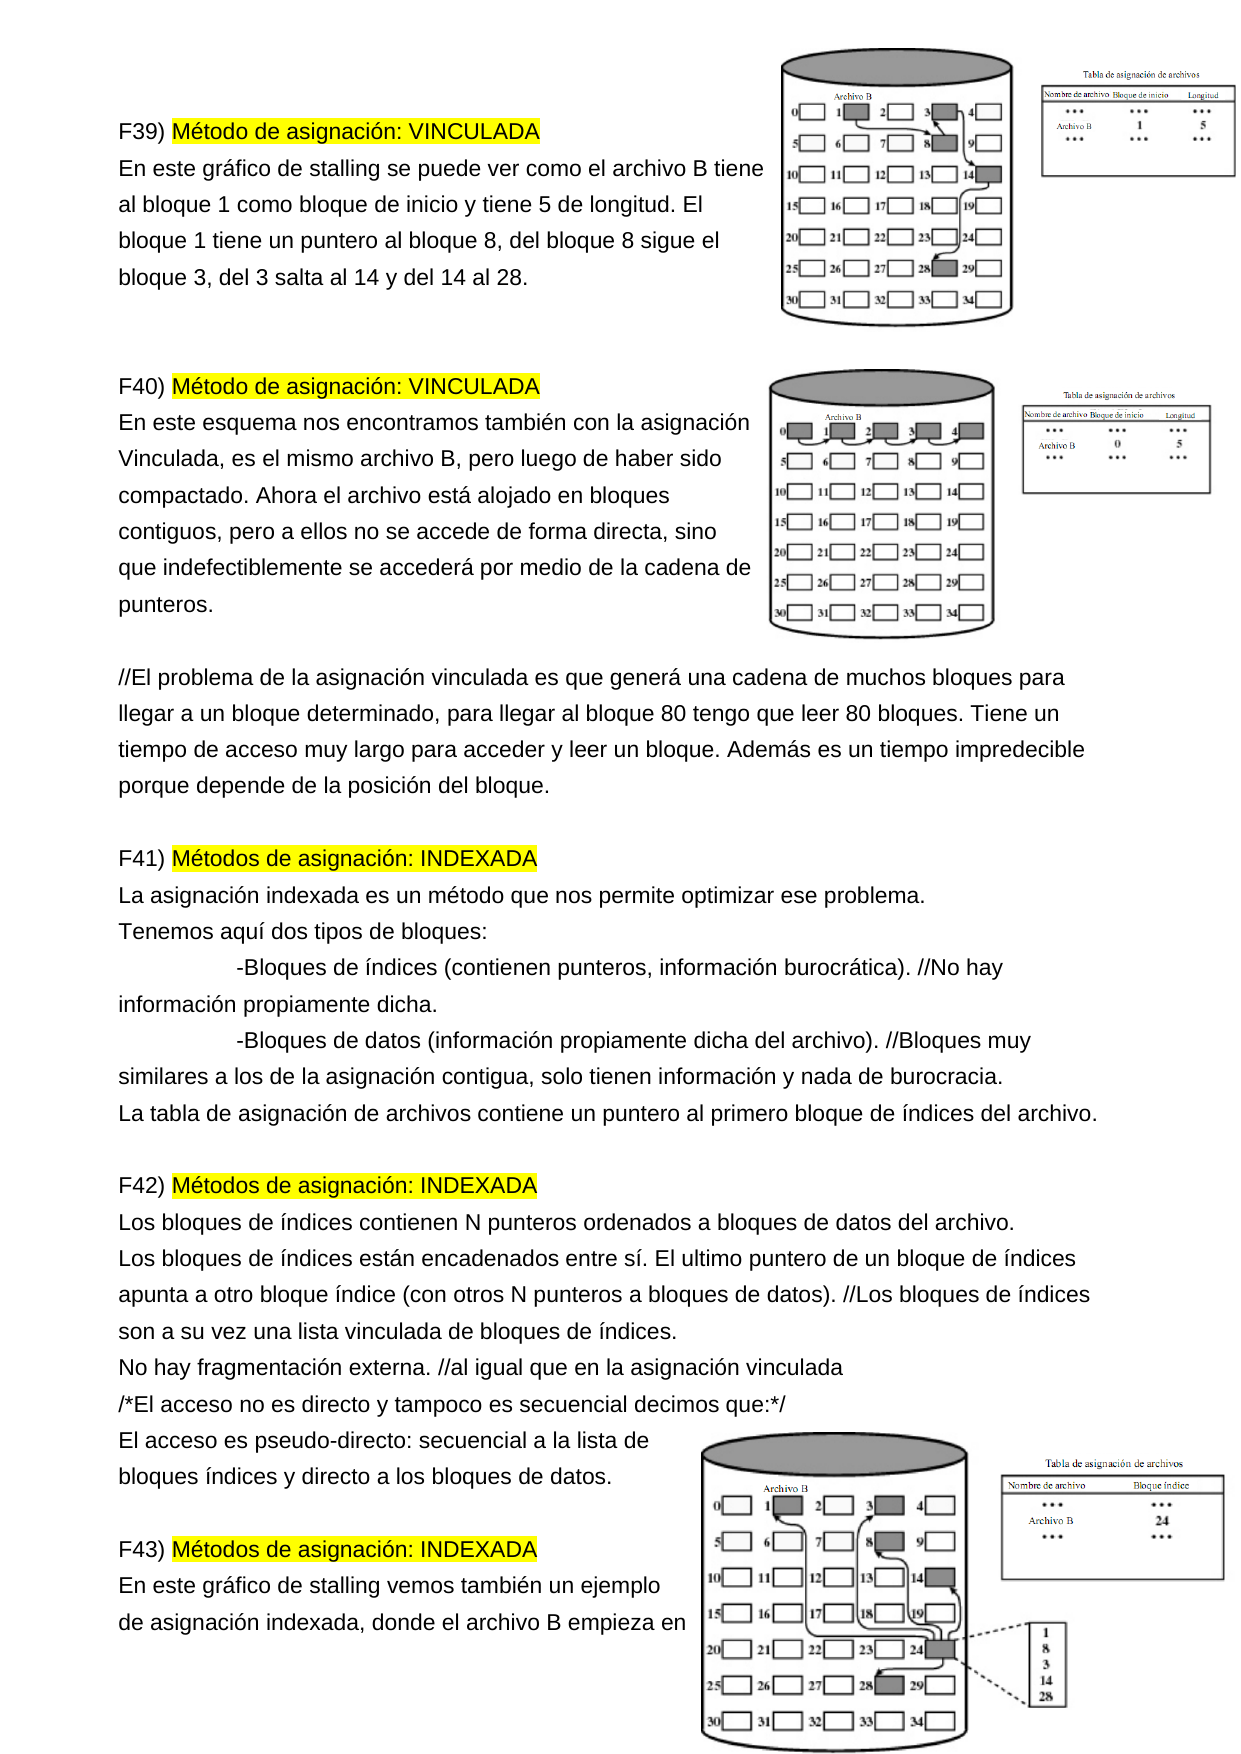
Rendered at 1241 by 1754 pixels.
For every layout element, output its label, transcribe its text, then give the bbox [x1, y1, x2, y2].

picture [688, 1419, 1240, 1754]
text F42) Métodos de asignación: INDEXADA [118, 1172, 1122, 1199]
text -Bloques de índices (contienen punteros, información burocrática). //No hay información propiamente dicha. [118, 954, 1122, 1017]
picture [770, 42, 1241, 332]
text F40) Método de asignación: VINCULADA [118, 373, 759, 399]
text -Bloques de datos (información propiamente dicha del archivo). //Bloques muy similares a los de la asignación contigua, solo tienen información y nada de burocracia. [118, 1027, 1122, 1090]
text Tenemos aquí dos tipos de bloques: [118, 918, 1122, 944]
text /*El acceso no es directo y tampoco es secuencial decimos que:*/ [118, 1391, 1122, 1417]
text No hay fragmentación externa. //al igual que en la asignación vinculada [118, 1354, 1122, 1381]
text La tabla de asignación de archivos contiene un puntero al primero bloque de índices del archivo. [118, 1100, 1122, 1126]
picture [759, 361, 1240, 643]
text El acceso es pseudo-directo: secuencial a la lista de bloques índices y directo a los bloques de datos. [118, 1427, 688, 1489]
text F41) Métodos de asignación: INDEXADA [118, 845, 1122, 872]
text Los bloques de índices están encadenados entre sí. El ultimo puntero de un bloque de índices apunta a otro bloque índice (con otros N punteros a bloques de datos). //Los bloques de índices son a su vez una lista vinculada de bloques de índices. [118, 1245, 1122, 1344]
text En este esquema nos encontramos también con la asignación Vinculada, es el mismo archivo B, pero luego de haber sido compactado. Ahora el archivo está alojado en bloques contiguos, pero a ellos no se accede de forma directa, sino que indefectiblemente se accederá por medio de la cadena de punteros. [118, 409, 759, 617]
text //El problema de la asignación vinculada es que generá una cadena de muchos bloques para llegar a un bloque determinado, para llegar al bloque 80 tengo que leer 80 bloques. Tiene un tiempo de acceso muy largo para acceder y leer un bloque. Además es un tiempo impredecible porque depende de la posición del bloque. [118, 663, 1122, 799]
text F39) Método de asignación: VINCULADA [118, 118, 770, 144]
text En este gráfico de stalling se puede ver como el archivo B tiene al bloque 1 como bloque de inicio y tiene 5 de longitud. El bloque 1 tiene un puntero al bloque 8, del bloque 8 sigue el bloque 3, del 3 salta al 14 y del 14 al 28. [118, 154, 770, 290]
text Los bloques de índices contienen N punteros ordenados a bloques de datos del archivo. [118, 1209, 1122, 1235]
text La asignación indexada es un método que nos permite optimizar ese problema. [118, 882, 1122, 908]
text F43) Métodos de asignación: INDEXADA En este gráfico de stalling vemos también un ejemplo de asignación indexada, donde el archivo B empieza en [118, 1536, 688, 1635]
